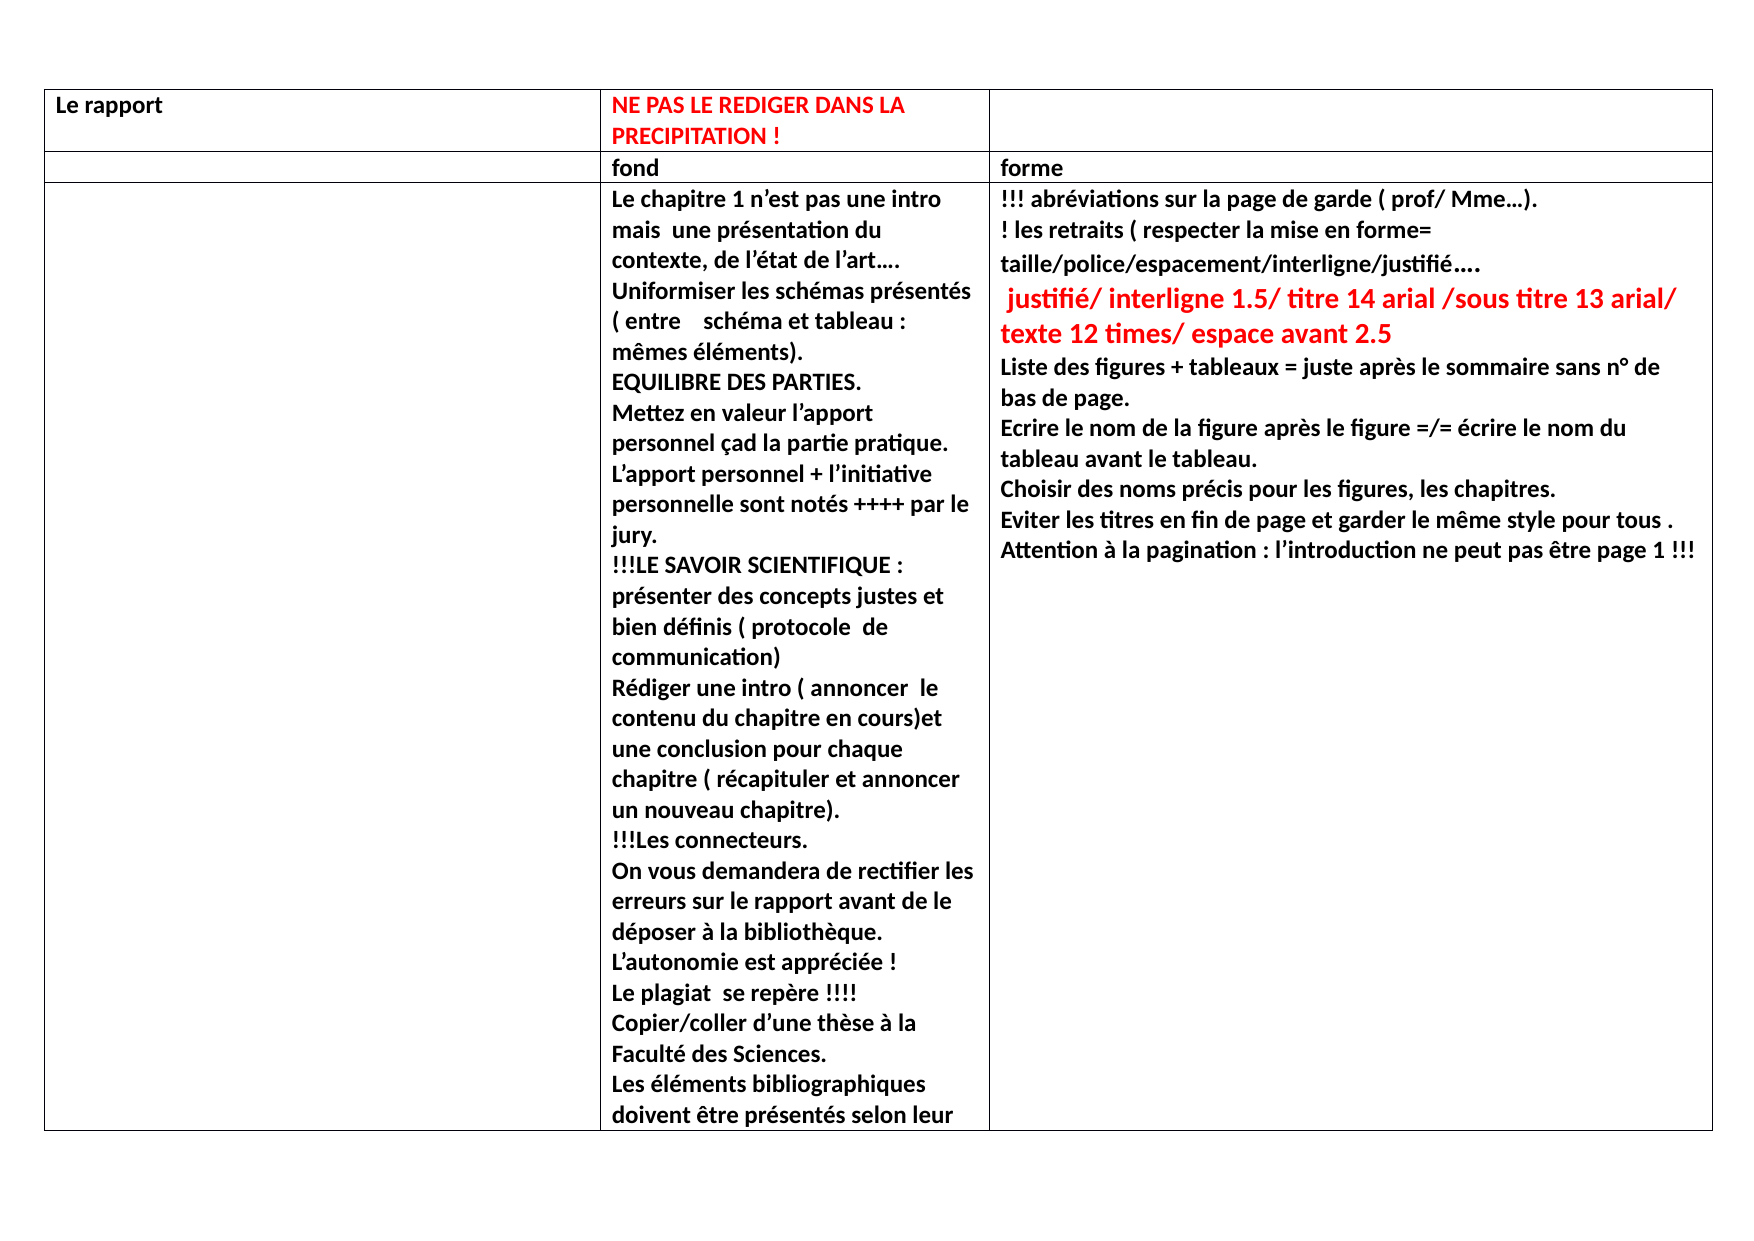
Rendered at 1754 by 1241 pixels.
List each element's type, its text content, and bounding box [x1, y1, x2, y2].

table_header [990, 90, 1712, 151]
table_cell [45, 183, 600, 1129]
table_cell [45, 152, 600, 182]
table_header Le rapport [45, 90, 600, 151]
table_cell fond [601, 152, 989, 182]
table_header NE PAS LE REDIGER DANS LA PRECIPITATION ! [601, 90, 989, 151]
table_cell forme [990, 152, 1712, 182]
table_cell !!! abréviations sur la page de garde ( prof/ Mme…). ! les retraits ( respecter la mise en forme= taille/police/espacement/interligne/justifié…. justifié/ interligne 1.5/ titre 14 arial /sous titre 13 arial/ texte 12 times/ espace avant 2.5 Liste des figures + tableaux = juste après le sommaire sans n° de bas de page. Ecrire le nom de la figure après le figure =/= écrire le nom du tableau avant le tableau. Choisir des noms précis pour les figures, les chapitres. Eviter les titres en fin de page et garder le même style pour tous . Attention à la pagination : l’introduction ne peut pas être page 1 !!! [990, 183, 1712, 1129]
table_cell Le chapitre 1 n’est pas une intro mais une présentation du contexte, de l’état de l’art…. Uniformiser les schémas présentés ( entre schéma et tableau : mêmes éléments). EQUILIBRE DES PARTIES. Mettez en valeur l’apport personnel çad la partie pratique. L’apport personnel + l’initiative personnelle sont notés ++++ par le jury. !!!LE SAVOIR SCIENTIFIQUE : présenter des concepts justes et bien définis ( protocole de communication) Rédiger une intro ( annoncer le contenu du chapitre en cours)et une conclusion pour chaque chapitre ( récapituler et annoncer un nouveau chapitre). !!!Les connecteurs. On vous demandera de rectifier les erreurs sur le rapport avant de le déposer à la bibliothèque. L’autonomie est appréciée ! Le plagiat se repère !!!! Copier/coller d’une thèse à la Faculté des Sciences. Les éléments bibliographiques doivent être présentés selon leur [601, 183, 989, 1129]
